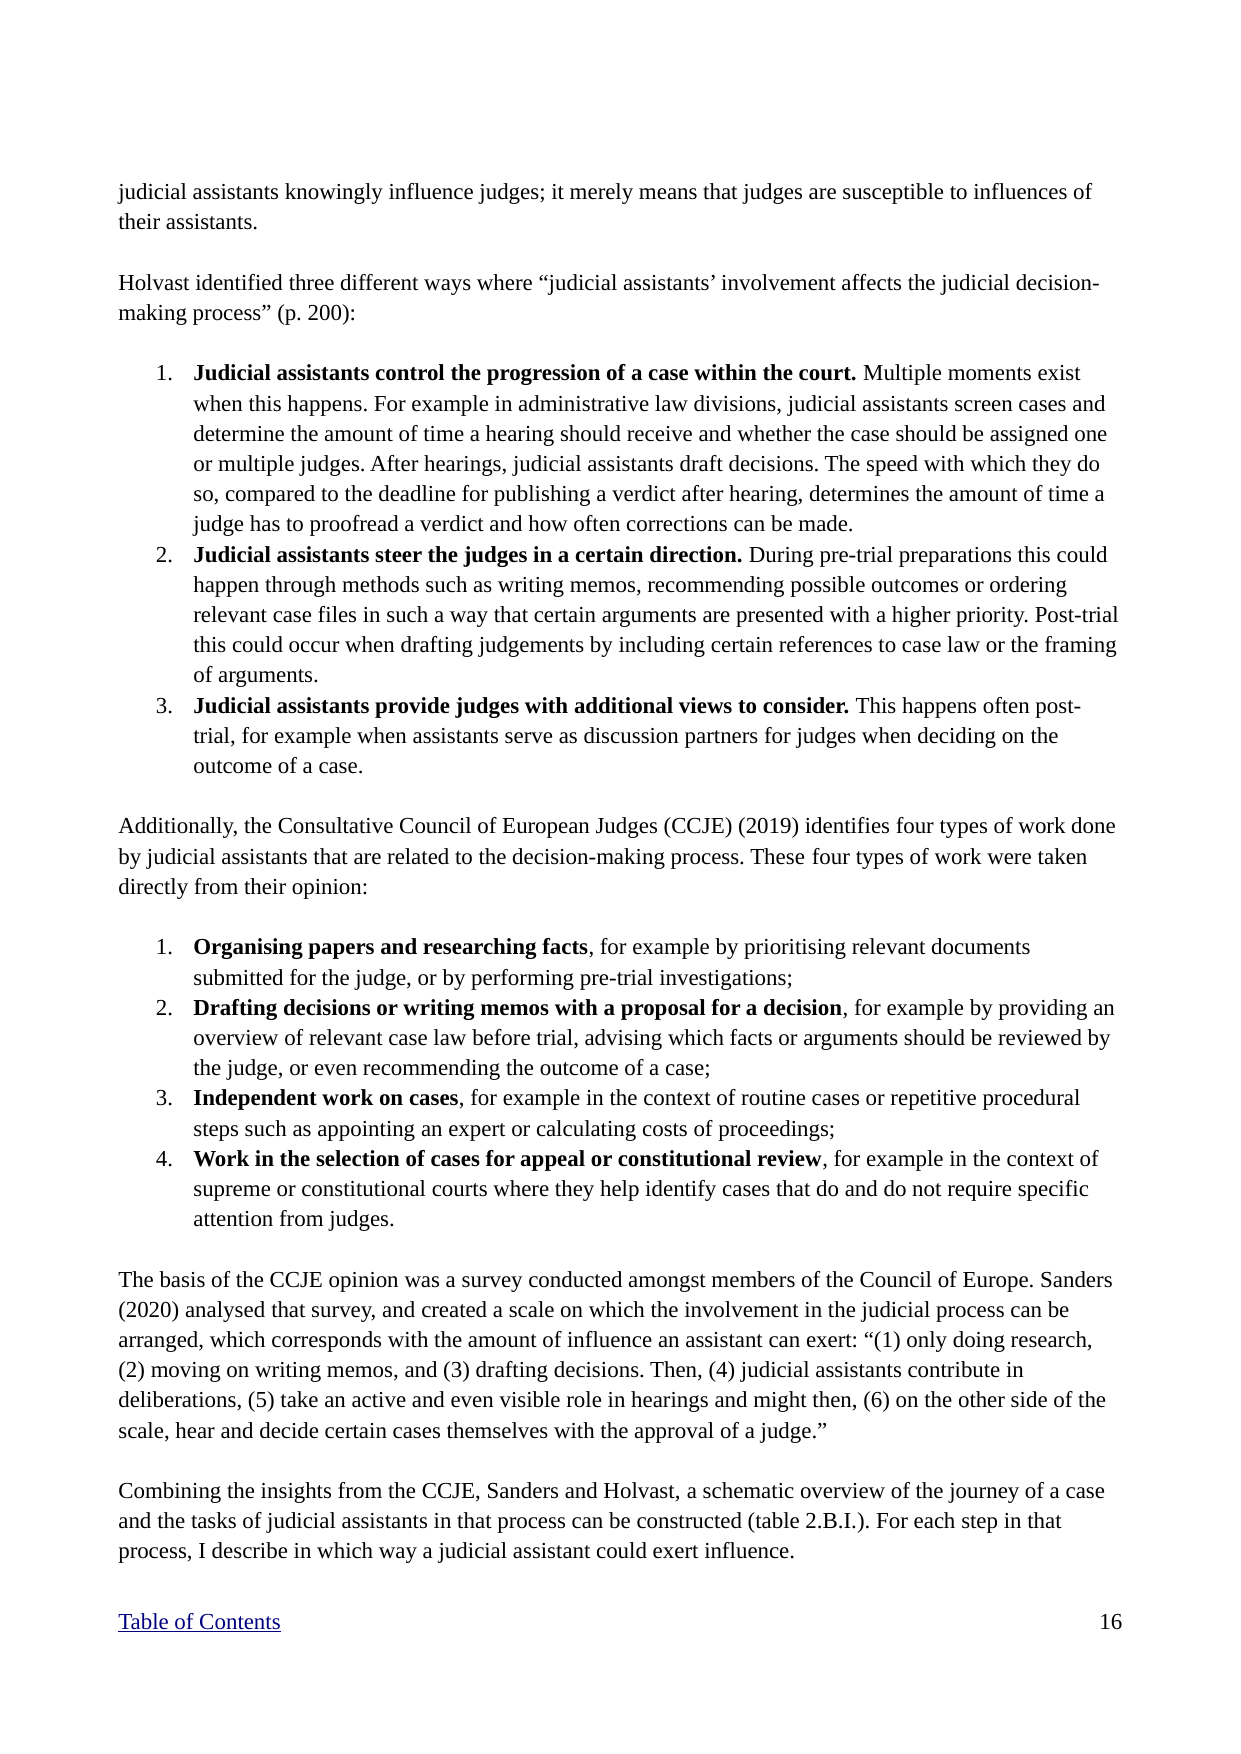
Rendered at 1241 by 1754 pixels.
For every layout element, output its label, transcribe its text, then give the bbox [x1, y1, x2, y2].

text The basis of the CCJE opinion was a survey conducted amongst members of the Council of Europe. Sanders (2020) analysed that survey, and created a scale on which the involvement in the judicial process can be arranged, which corresponds with the amount of influence an assistant can exert: “(1) only doing research, (2) moving on writing memos, and (3) drafting decisions. Then, (4) judicial assistants contribute in deliberations, (5) take an active and even visible role in hearings and might then, (6) on the other side of the scale, hear and decide certain cases themselves with the approval of a judge.” [118, 1266, 1122, 1443]
text judicial assistants knowingly influence judges; it merely means that judges are susceptible to influences of their assistants. [118, 178, 1122, 235]
list Judicial assistants control the progression of a case within the court. Multiple moments exist when this happens. For example in administrative law divisions, judicial assistants screen cases and determine the amount of time a hearing should receive and whether the case should be assigned one or multiple judges. After hearings, judicial assistants draft decisions. The speed with which they do so, compared to the deadline for publishing a verdict after hearing, determines the amount of time a judge has to proofread a verdict and how often corrections can be made. [156, 359, 1122, 537]
list Independent work on cases, for example in the context of routine cases or repetitive procedural steps such as appointing an expert or calculating costs of proceedings; [156, 1084, 1122, 1141]
list Drafting decisions or writing memos with a proposal for a decision, for example by providing an overview of relevant case law before trial, advising which facts or arguments should be reviewed by the judge, or even recommending the outcome of a case; [156, 994, 1122, 1081]
list Work in the selection of cases for appeal or constitutional review, for example in the context of supreme or constitutional courts where they help identify cases that do and do not require specific attention from judges. [156, 1145, 1122, 1232]
list Organising papers and researching facts, for example by prioritising relevant documents submitted for the judge, or by performing pre-trial investigations; [156, 933, 1122, 990]
text Holvast identified three different ways where “judicial assistants’ involvement affects the judicial decision-making process” (p. 200): [118, 269, 1122, 325]
list Judicial assistants provide judges with additional views to consider. This happens often post-trial, for example when assistants serve as discussion partners for judges when deciding on the outcome of a case. [156, 692, 1122, 778]
text Additionally, the Consultative Council of European Judges (CCJE) (2019) identifies four types of work done by judicial assistants that are related to the decision-making process. These four types of work were taken directly from their opinion: [118, 812, 1122, 899]
text Combining the insights from the CCJE, Sanders and Holvast, a schematic overview of the journey of a case and the tasks of judicial assistants in that process can be constructed (table 2.B.I.). For each step in that process, I describe in which way a judicial assistant could exert influence. [118, 1477, 1122, 1564]
list Judicial assistants steer the judges in a certain direction. During pre-trial preparations this could happen through methods such as writing memos, recommending possible outcomes or ordering relevant case files in such a way that certain arguments are presented with a higher priority. Post-trial this could occur when drafting judgements by including certain references to case law or the framing of arguments. [156, 541, 1122, 688]
